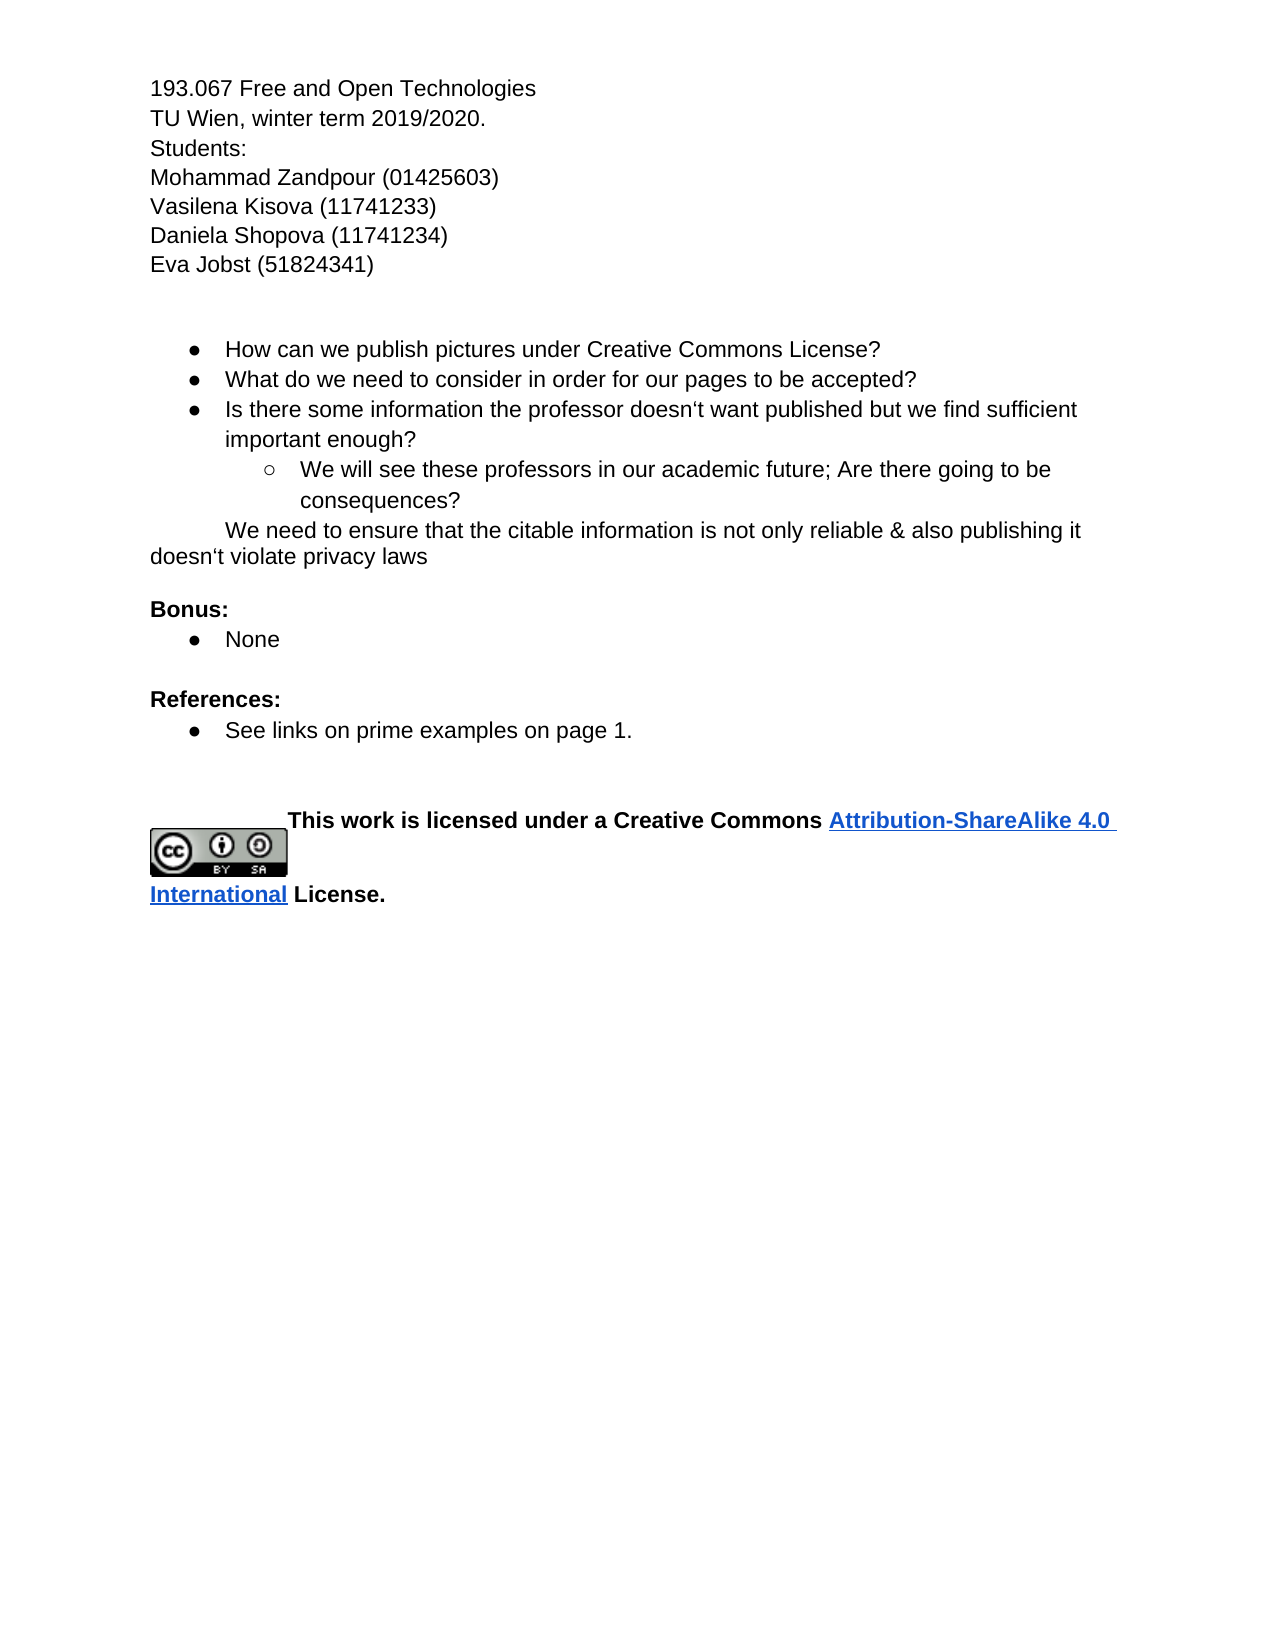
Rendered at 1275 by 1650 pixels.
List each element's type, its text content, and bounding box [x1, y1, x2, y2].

list How can we publish pictures under Creative Commons License? [187, 336, 1125, 362]
text Bonus: [150, 596, 1125, 622]
list What do we need to consider in order for our pages to be accepted? [187, 366, 1125, 392]
text References: [150, 686, 1125, 713]
text We need to ensure that the citable information is not only reliable & also publishing it doesn‘t violate privacy laws [150, 517, 1125, 569]
list None [187, 626, 1125, 652]
list Is there some information the professor doesn‘t want published but we find sufficient important enough? [187, 396, 1125, 452]
list We will see these professors in our academic future; Are there going to be consequences? [262, 456, 1125, 513]
text This work is licensed under a Creative Commons Attribution-ShareAlike 4.0 International License. [150, 807, 1125, 907]
list See links on prime examples on page 1. [187, 717, 1125, 743]
